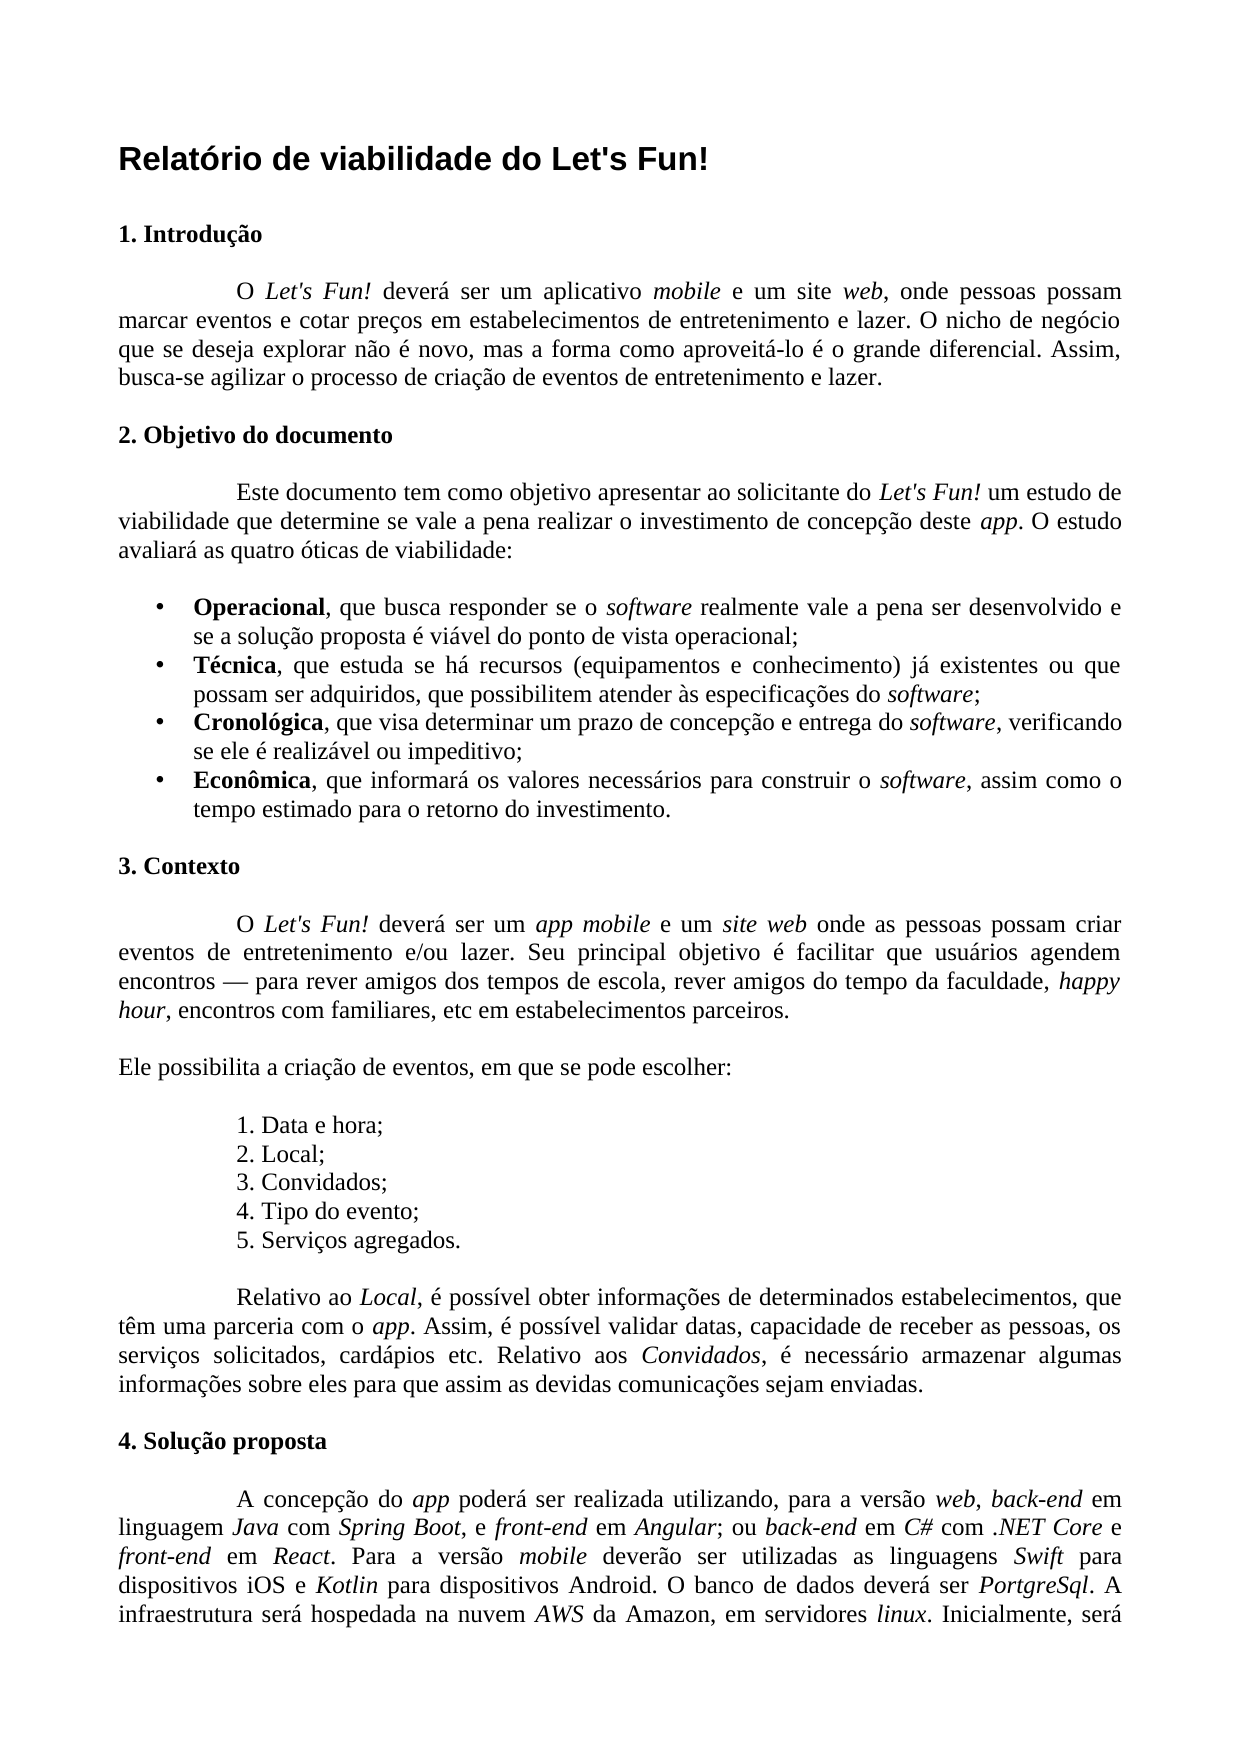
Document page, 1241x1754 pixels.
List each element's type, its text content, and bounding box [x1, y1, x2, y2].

text O Let's Fun! deverá ser um app mobile e um site web onde as pessoas possam criar eventos de entretenimento e/ou lazer. Seu principal objetivo é facilitar que usuários agendem encontros — para rever amigos dos tempos de escola, rever amigos do tempo da faculdade, happy hour, encontros com familiares, etc em estabelecimentos parceiros. [118, 909, 1122, 1024]
text Ele possibilita a criação de eventos, em que se pode escolher: [118, 1052, 1122, 1081]
list Operacional, que busca responder se o software realmente vale a pena ser desenvolvido e se a solução proposta é viável do ponto de vista operacional; [156, 592, 1122, 650]
text 1. Introdução [118, 219, 1122, 247]
text 2. Local; [118, 1139, 1122, 1167]
text 1. Data e hora; [118, 1110, 1122, 1139]
text 4. Tipo do evento; [118, 1196, 1122, 1225]
text 3. Contexto [118, 851, 1122, 880]
text Relativo ao Local, é possível obter informações de determinados estabelecimentos, que têm uma parceria com o app. Assim, é possível validar datas, capacidade de receber as pessoas, os serviços solicitados, cardápios etc. Relativo aos Convidados, é necessário armazenar algumas informações sobre eles para que assim as devidas comunicações sejam enviadas. [118, 1282, 1122, 1397]
list Cronológica, que visa determinar um prazo de concepção e entrega do software, verificando se ele é realizável ou impeditivo; [156, 707, 1122, 765]
text 5. Serviços agregados. [118, 1225, 1122, 1254]
text 3. Convidados; [118, 1167, 1122, 1196]
text A concepção do app poderá ser realizada utilizando, para a versão web, back-end em linguagem Java com Spring Boot, e front-end em Angular; ou back-end em C# com .NET Core e front-end em React. Para a versão mobile deverão ser utilizadas as linguagens Swift para dispositivos iOS e Kotlin para dispositivos Android. O banco de dados deverá ser PortgreSql. A infraestrutura será hospedada na nuvem AWS da Amazon, em servidores linux. Inicialmente, será [118, 1484, 1122, 1627]
list Econômica, que informará os valores necessários para construir o software, assim como o tempo estimado para o retorno do investimento. [156, 765, 1122, 822]
text Este documento tem como objetivo apresentar ao solicitante do Let's Fun! um estudo de viabilidade que determine se vale a pena realizar o investimento de concepção deste app. O estudo avaliará as quatro óticas de viabilidade: [118, 477, 1122, 564]
text 4. Solução proposta [118, 1426, 1122, 1455]
list Técnica, que estuda se há recursos (equipamentos e conhecimento) já existentes ou que possam ser adquiridos, que possibilitem atender às especificações do software; [156, 650, 1122, 707]
text 2. Objetivo do documento [118, 420, 1122, 449]
text O Let's Fun! deverá ser um aplicativo mobile e um site web, onde pessoas possam marcar eventos e cotar preços em estabelecimentos de entretenimento e lazer. O nicho de negócio que se deseja explorar não é novo, mas a forma como aproveitá-lo é o grande diferencial. Assim, busca-se agilizar o processo de criação de eventos de entretenimento e lazer. [118, 276, 1122, 391]
subtitle Relatório de viabilidade do Let's Fun! [118, 139, 1122, 177]
